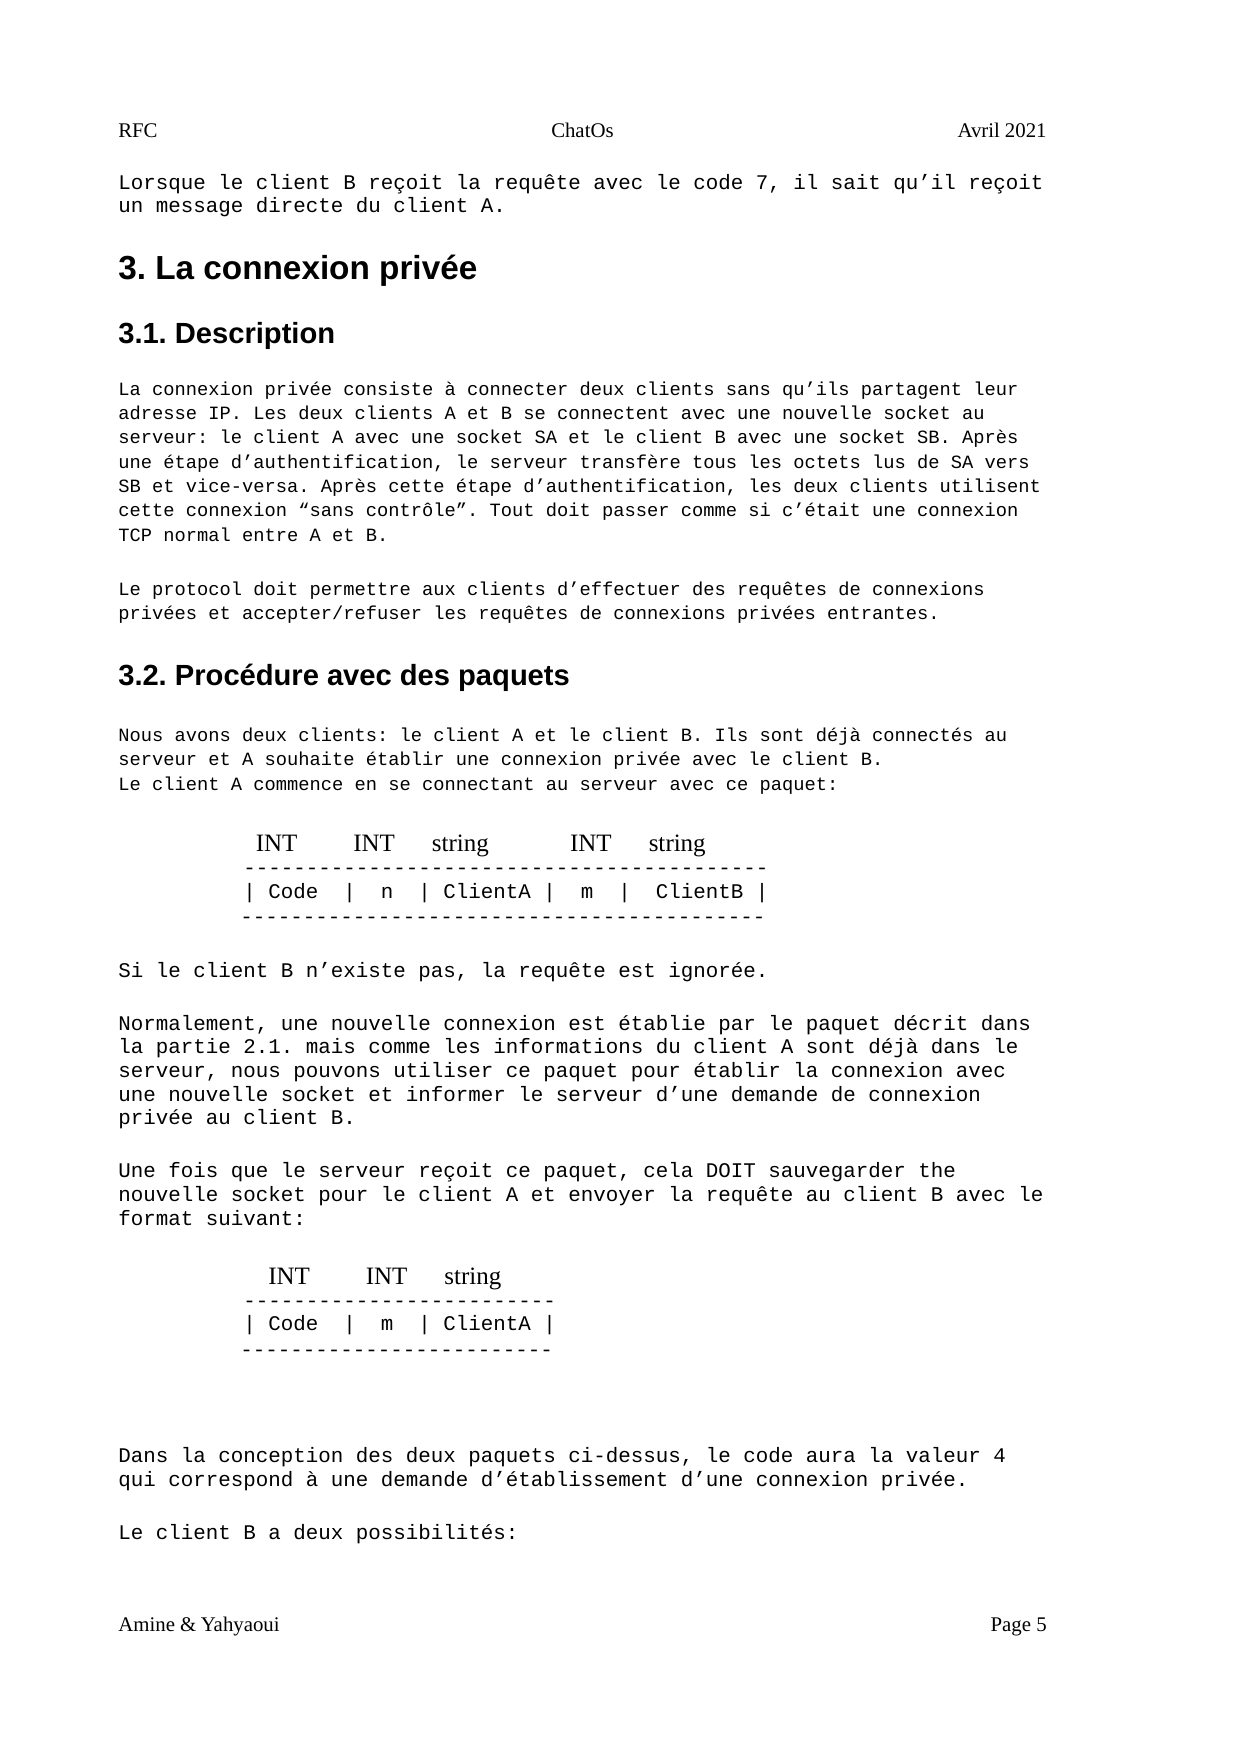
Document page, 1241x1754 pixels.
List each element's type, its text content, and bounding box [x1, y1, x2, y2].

text | Code | n | ClientA | m | ClientB | [118, 881, 1047, 904]
text Le client B a deux possibilités: [118, 1522, 1047, 1569]
text Dans la conception des deux paquets ci-dessus, le code aura la valeur 4 qui correspond à une demande d’établissement d’une connexion privée. [118, 1445, 1047, 1493]
text Une fois que le serveur reçoit ce paquet, cela DOIT sauvegarder the nouvelle socket pour le client A et envoyer la requête au client B avec le format suivant: [118, 1161, 1047, 1231]
text ------------------------------------------ [118, 857, 1047, 881]
text INT INT string INT string [118, 828, 1047, 857]
text Normalement, une nouvelle connexion est établie par le paquet décrit dans la partie 2.1. mais comme les informations du client A sont déjà dans le serveur, nous pouvons utiliser ce paquet pour établir la connexion avec une nouvelle socket et informer le serveur d’une demande de connexion privée au client B. [118, 1013, 1047, 1131]
subtitle 3.1. Description [118, 316, 1047, 350]
text | Code | m | ClientA | [118, 1313, 1047, 1337]
subtitle 3. La connexion privée [118, 248, 1047, 287]
text 3.2. Procédure avec des paquets [118, 658, 1047, 691]
text ------------------------- [118, 1337, 1047, 1363]
text La connexion privée consiste à connecter deux clients sans qu’ils partagent leur adresse IP. Les deux clients A et B se connectent avec une nouvelle socket au serveur: le client A avec une socket SA et le client B avec une socket SB. Après une étape d’authentification, le serveur transfère tous les octets lus de SA vers SB et vice-versa. Après cette étape d’authentification, les deux clients utilisent cette connexion “sans contrôle”. Tout doit passer comme si c’était une connexion TCP normal entre A et B. [118, 379, 1047, 547]
text Le protocol doit permettre aux clients d’effectuer des requêtes de connexions privées et accepter/refuser les requêtes de connexions privées entrantes. [118, 579, 1047, 625]
text INT INT string [118, 1261, 1047, 1290]
text Lorsque le client B reçoit la requête avec le code 7, il sait qu’il reçoit un message directe du client A. [118, 172, 1047, 219]
text ------------------------------------------ [118, 904, 1047, 930]
text Si le client B n’existe pas, la requête est ignorée. [118, 960, 1047, 983]
text ------------------------- [118, 1290, 1047, 1313]
text Nous avons deux clients: le client A et le client B. Ils sont déjà connectés au serveur et A souhaite établir une connexion privée avec le client B. Le client A commence en se connectant au serveur avec ce paquet: [118, 726, 1047, 796]
